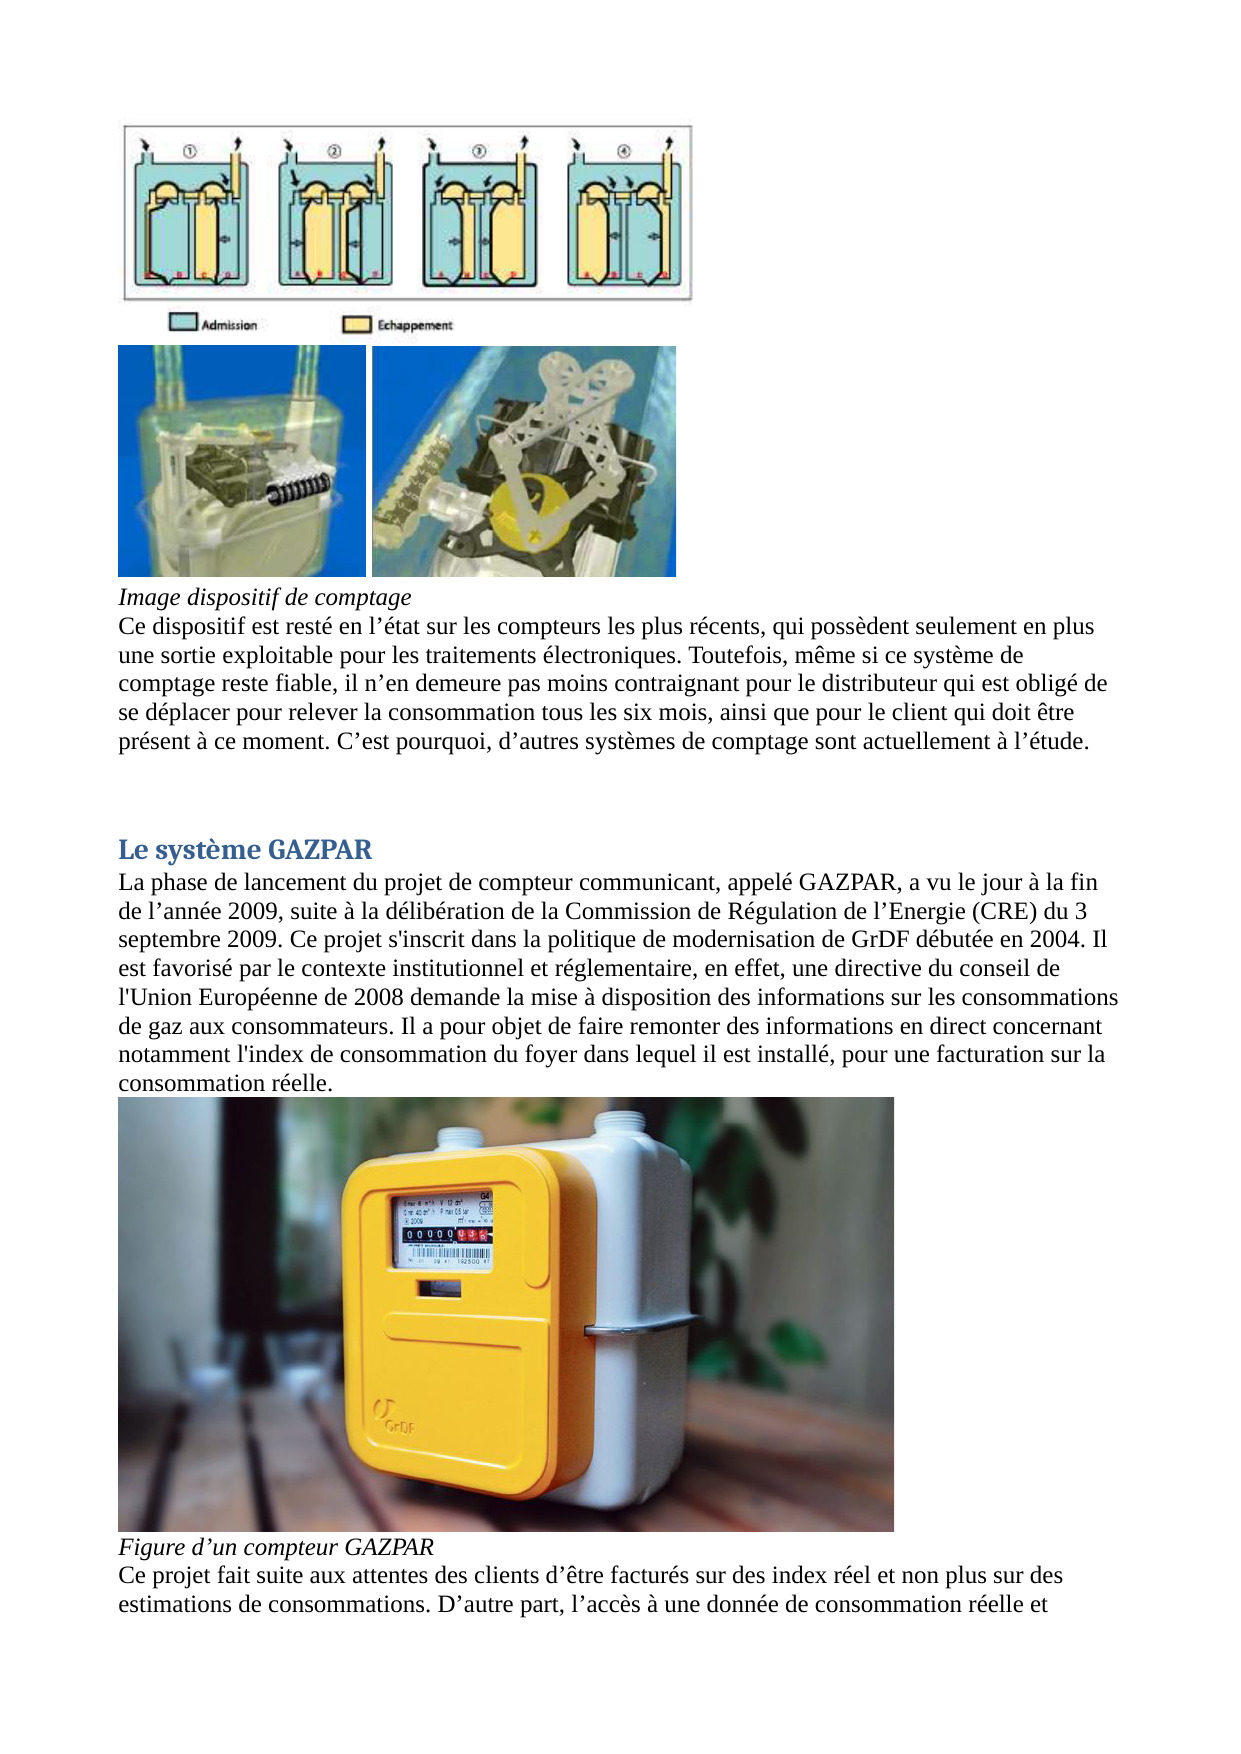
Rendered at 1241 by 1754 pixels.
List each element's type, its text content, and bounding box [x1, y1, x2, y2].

text Image dispositif de comptage [118, 582, 1122, 611]
text Ce dispositif est resté en l’état sur les compteurs les plus récents, qui possèdent seulement en plus une sortie exploitable pour les traitements électroniques. Toutefois, même si ce système de comptage reste fiable, il n’en demeure pas moins contraignant pour le distributeur qui est obligé de se déplacer pour relever la consommation tous les six mois, ainsi que pour le client qui doit être présent à ce moment. C’est pourquoi, d’autres systèmes de comptage sont actuellement à l’étude. [118, 611, 1122, 755]
text La phase de lancement du projet de compteur communicant, appelé GAZPAR, a vu le jour à la fin de l’année 2009, suite à la délibération de la Commission de Régulation de l’Energie (CRE) du 3 septembre 2009. Ce projet s'inscrit dans la politique de modernisation de GrDF débutée en 2004. Il est favorisé par le contexte institutionnel et réglementaire, en effet, une directive du conseil de l'Union Européenne de 2008 demande la mise à disposition des informations sur les consommations de gaz aux consommateurs. Il a pour objet de faire remonter des informations en direct concernant notamment l'index de consommation du foyer dans lequel il est installé, pour une facturation sur la consommation réelle. [118, 867, 1122, 1097]
text Figure d’un compteur GAZPAR [118, 1532, 1122, 1560]
subtitle Le système GAZPAR [118, 833, 1122, 867]
text Ce projet fait suite aux attentes des clients d’être facturés sur des index réel et non plus sur des estimations de consommations. D’autre part, l’accès à une donnée de consommation réelle et [118, 1560, 1122, 1618]
